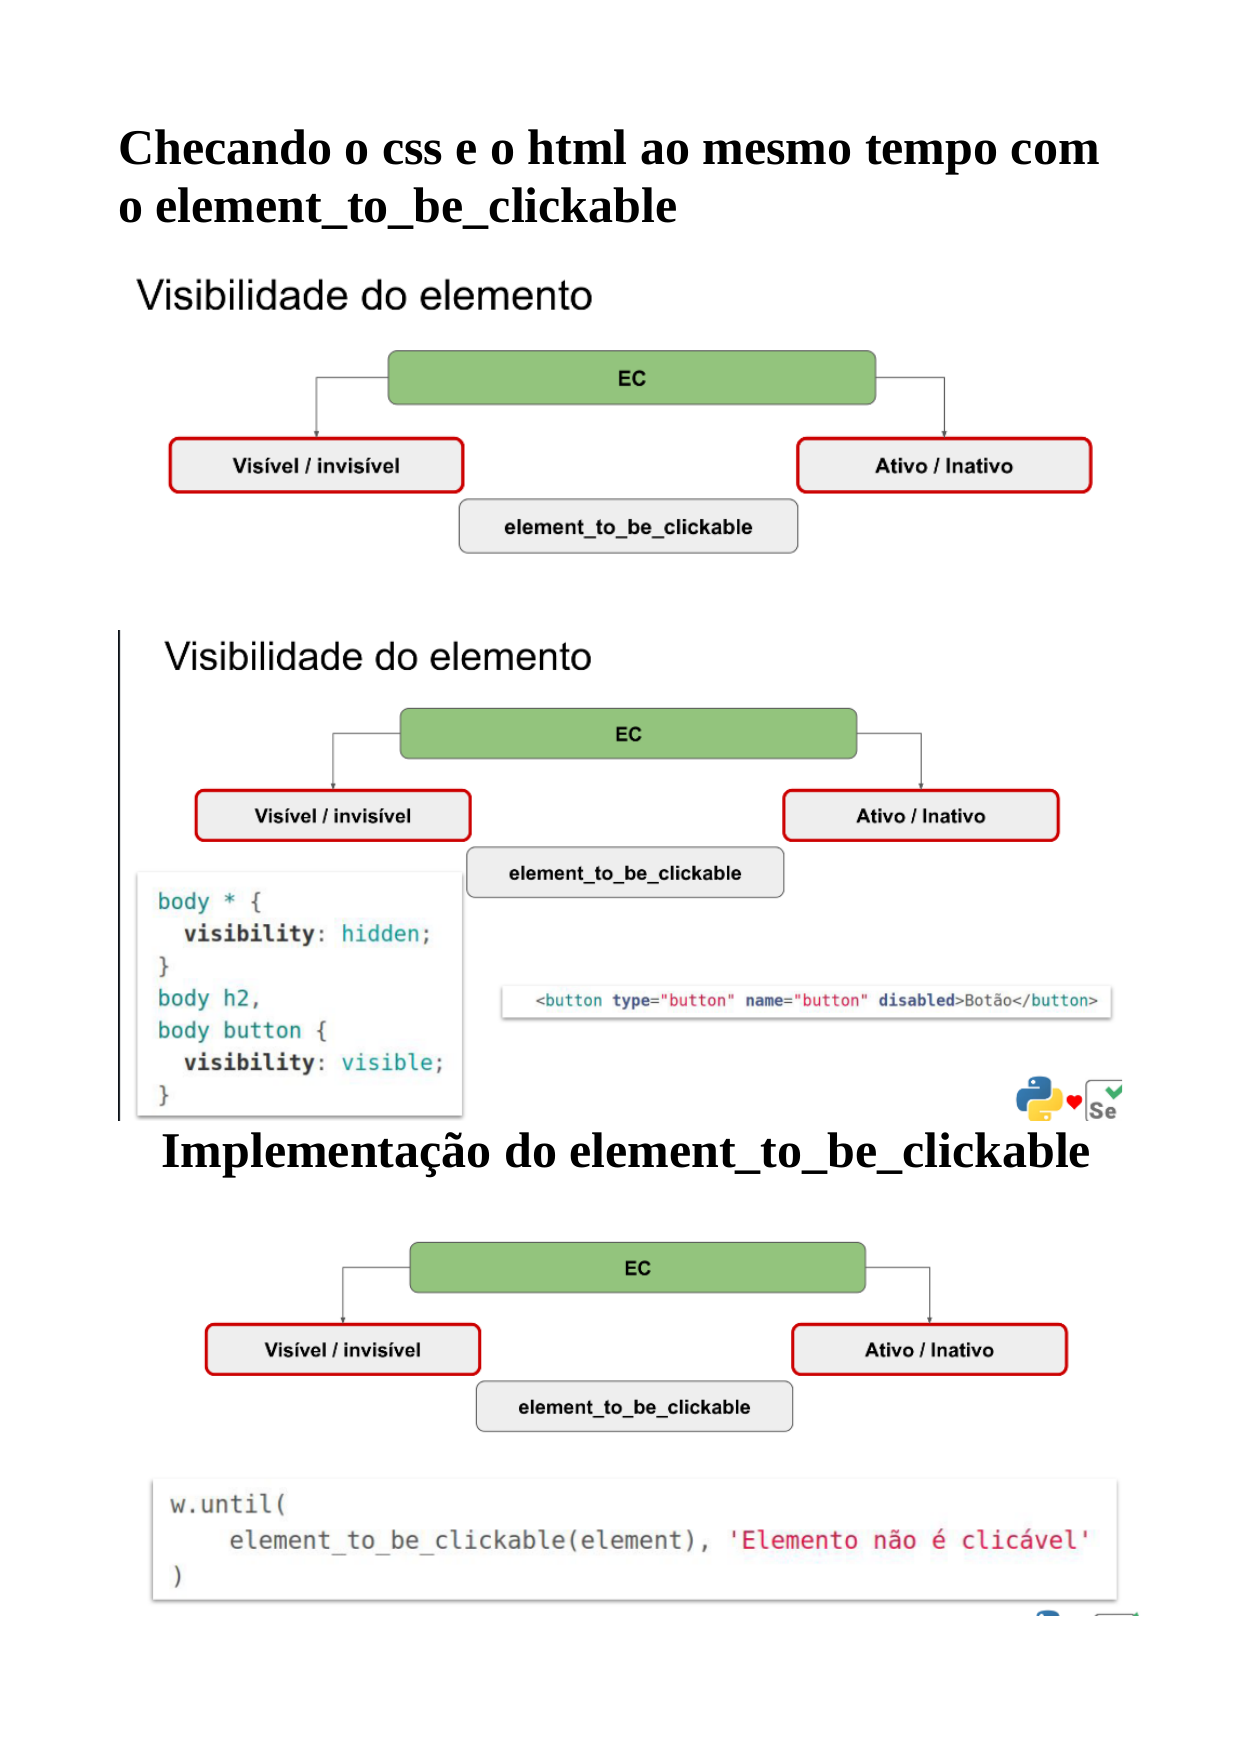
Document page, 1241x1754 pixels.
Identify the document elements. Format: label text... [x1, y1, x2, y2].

picture [118, 630, 1123, 1121]
picture [118, 245, 1123, 607]
subtitle [118, 607, 1122, 630]
subtitle Implementação do element_to_be_clickable [118, 1121, 1122, 1178]
picture [138, 1231, 1143, 1616]
subtitle Checando o css e o html ao mesmo tempo com o element_to_be_clickable [118, 118, 1122, 233]
